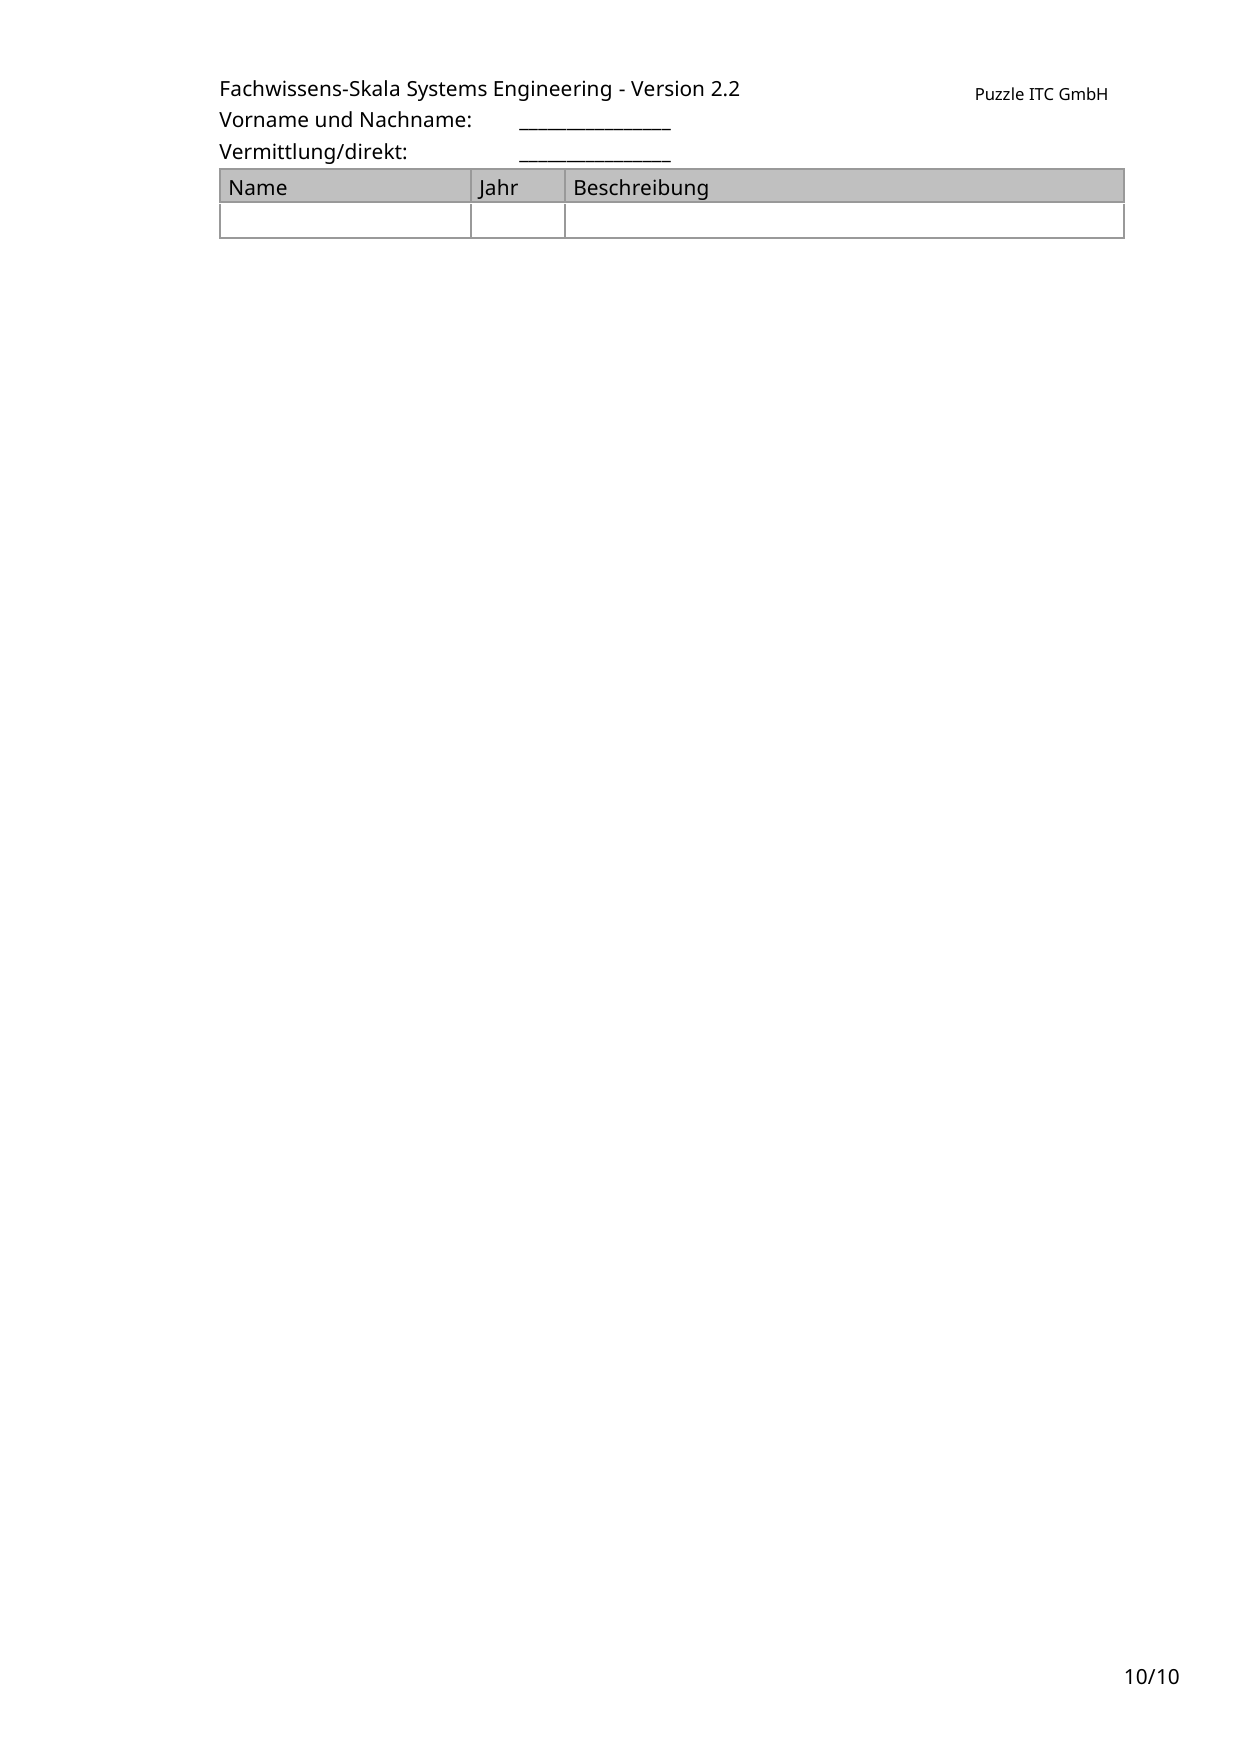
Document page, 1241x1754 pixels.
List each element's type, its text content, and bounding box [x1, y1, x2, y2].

table_header Jahr [472, 170, 564, 201]
table_cell [566, 204, 1123, 237]
table_cell [472, 204, 564, 237]
table_header Beschreibung [566, 170, 1123, 201]
table_cell [221, 204, 470, 237]
table_header Name [221, 170, 470, 201]
